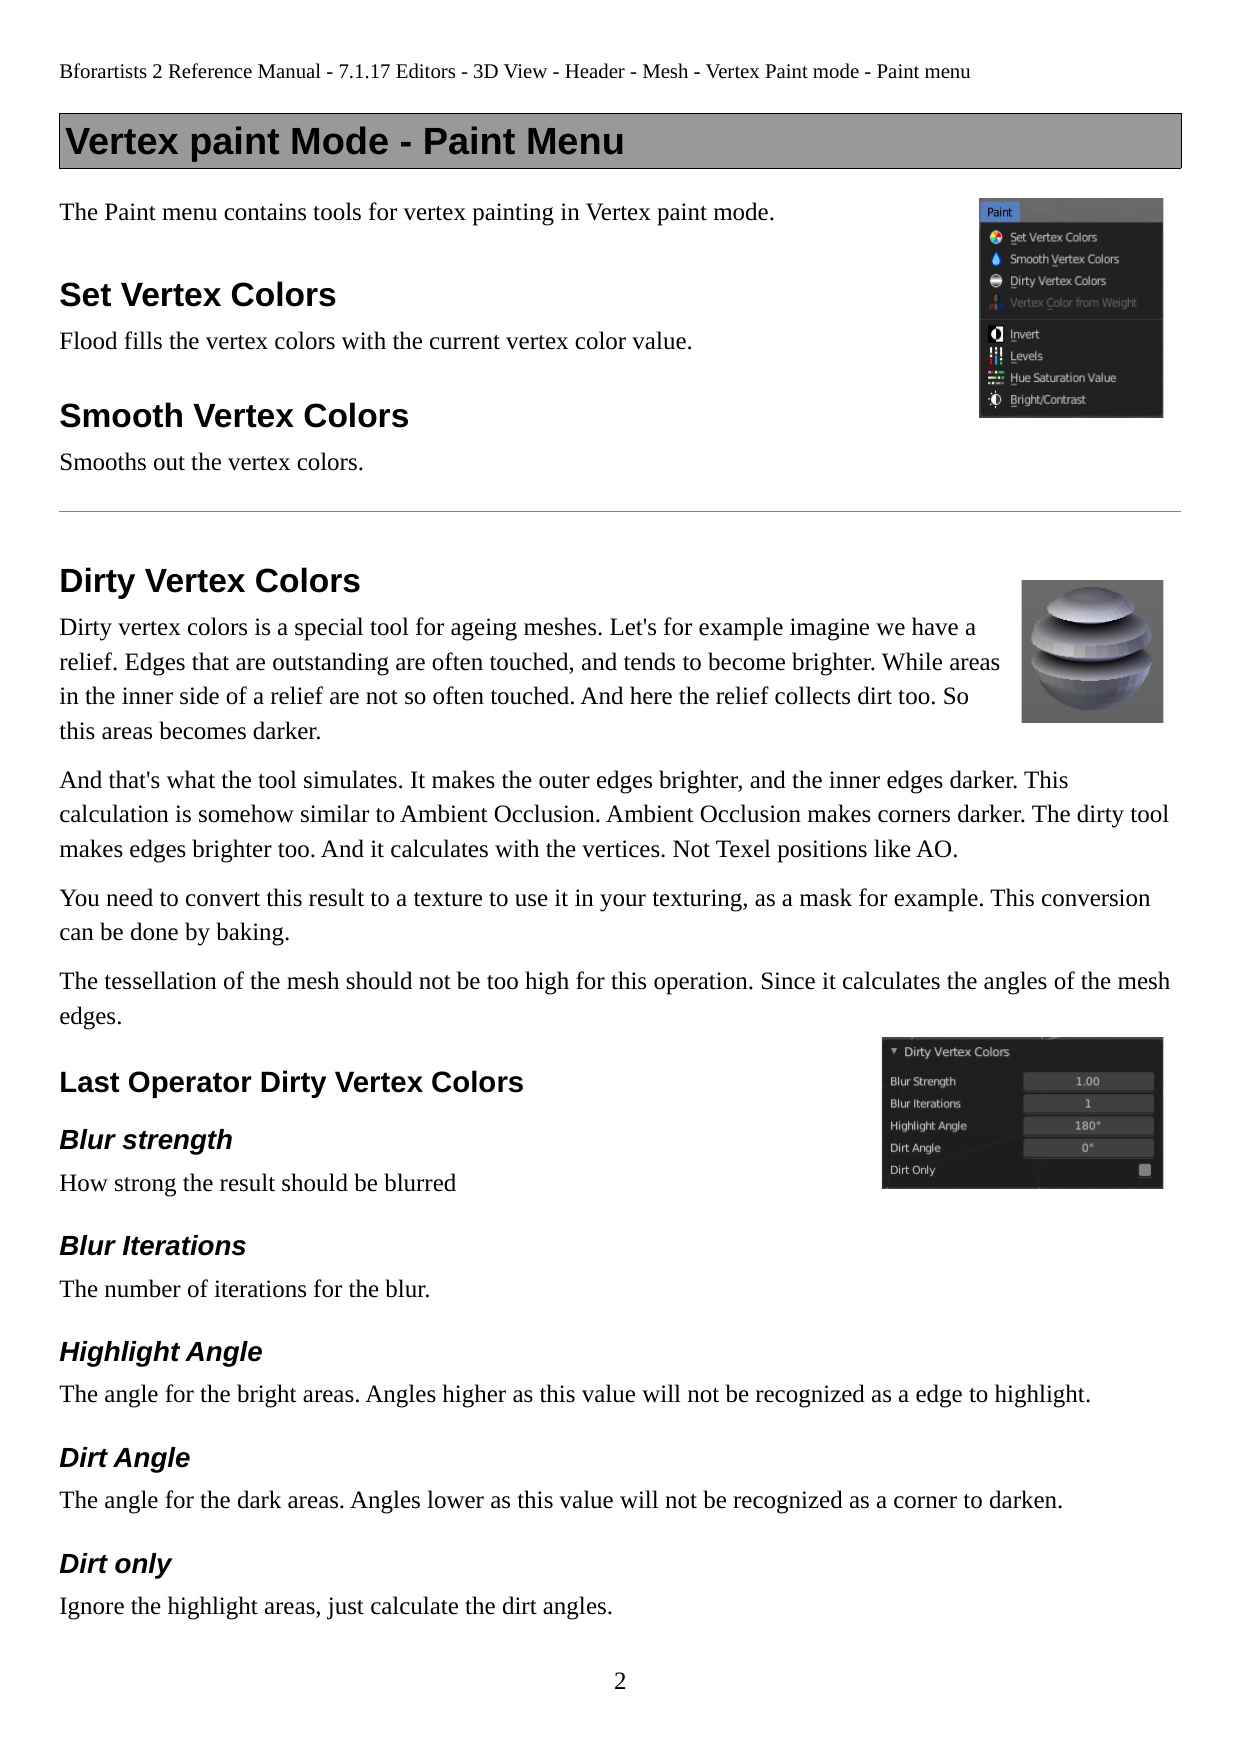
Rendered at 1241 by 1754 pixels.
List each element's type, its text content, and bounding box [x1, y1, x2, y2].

text The angle for the dark areas. Angles lower as this value will not be recognized as a corner to darken. [59, 1486, 1181, 1514]
subtitle Blur Iterations [59, 1229, 1181, 1261]
table_header Vertex paint Mode - Paint Menu [60, 114, 1181, 168]
text How strong the result should be blurred [59, 1168, 1181, 1196]
subtitle Smooth Vertex Colors [59, 396, 1181, 435]
text Smooths out the vertex colors. [59, 447, 1181, 476]
subtitle Highlight Angle [59, 1335, 1181, 1367]
subtitle [1164, 275, 1181, 314]
text You need to convert this result to a texture to use it in your texturing, as a mask for example. This conversion can be done by baking. [59, 883, 1181, 946]
subtitle Set Vertex Colors [59, 275, 979, 314]
text Flood fills the vertex colors with the current vertex color value. [59, 326, 979, 355]
text The Paint menu contains tools for vertex painting in Vertex paint mode. [59, 197, 1181, 225]
subtitle Dirt Angle [59, 1441, 1181, 1473]
text The tessellation of the mesh should not be too high for this operation. Since it calculates the angles of the mesh edges. [59, 966, 1181, 1030]
subtitle Dirt only [59, 1547, 1181, 1579]
subtitle Last Operator Dirty Vertex Colors [59, 1064, 881, 1098]
text And that's what the tool simulates. It makes the outer edges brighter, and the inner edges darker. This calculation is somehow similar to Ambient Occlusion. Ambient Occlusion makes corners darker. The dirty tool makes edges brighter too. And it calculates with the vertices. Not Texel positions like AO. [59, 765, 1181, 863]
subtitle Dirty Vertex Colors [59, 561, 1181, 600]
text The angle for the bright areas. Angles higher as this value will not be recognized as a edge to highlight. [59, 1379, 1181, 1408]
subtitle Blur strength [59, 1123, 881, 1155]
subtitle [1164, 1123, 1181, 1155]
text Ignore the highlight areas, just calculate the dirt angles. [59, 1591, 1181, 1620]
picture [1021, 580, 1164, 723]
text The number of iterations for the blur. [59, 1274, 1181, 1302]
picture [881, 1037, 1164, 1189]
picture [979, 198, 1164, 418]
text Dirty vertex colors is a special tool for ageing meshes. Let's for example imagine we have a relief. Edges that are outstanding are often touched, and tends to become brighter. While areas in the inner side of a relief are not so often touched. And here the relief collects dirt too. So this areas becomes darker. [59, 612, 1181, 744]
